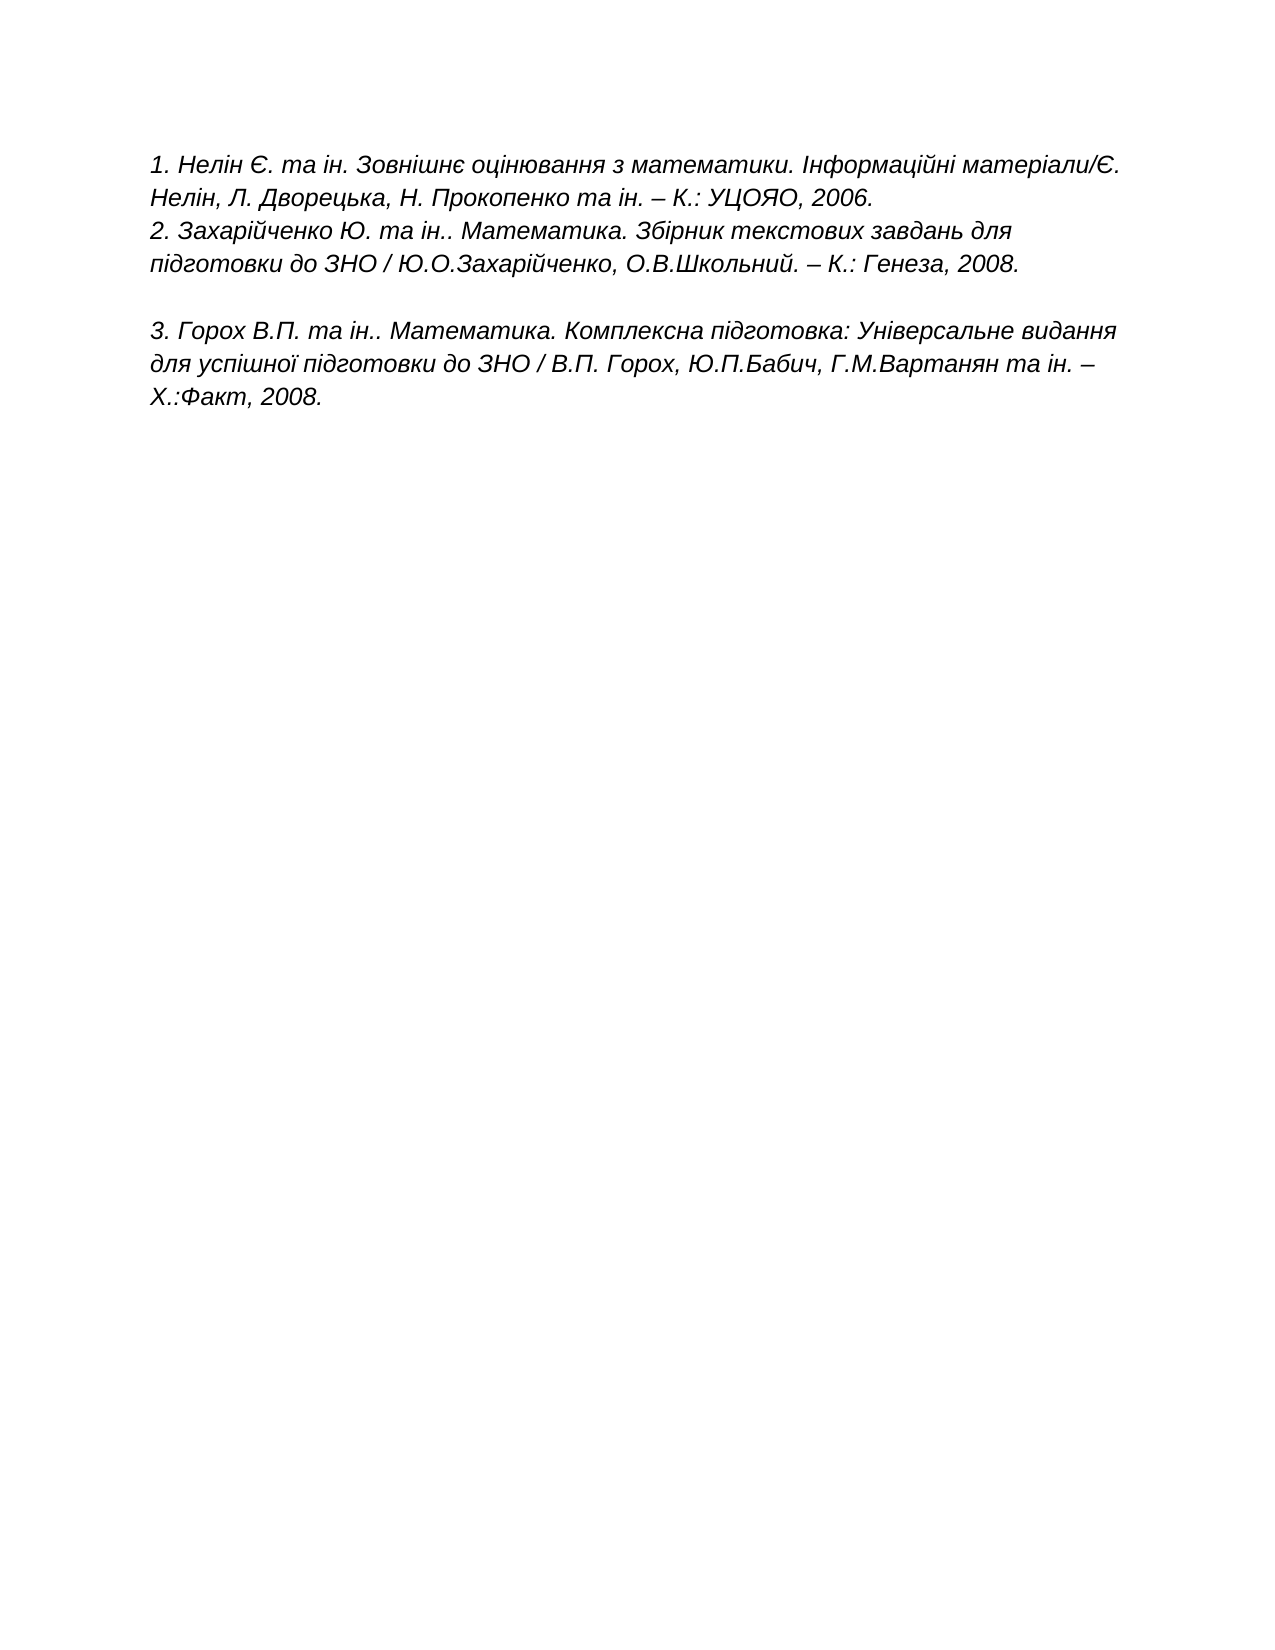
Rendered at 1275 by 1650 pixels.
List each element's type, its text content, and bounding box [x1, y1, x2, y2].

text 3. Горох В.П. та ін.. Математика. Комплексна підготовка: Універсальне видання для успішної підготовки до ЗНО / В.П. Горох, Ю.П.Бабич, Г.М.Вартанян та ін. – Х.:Факт, 2008. [150, 316, 1118, 411]
text 1. Нелін Є. та ін. Зовнішнє оцінювання з математики. Інформаційні матеріали/Є. Нелін, Л. Дворецька, Н. Прокопенко та ін. – К.: УЦОЯО, 2006. [150, 150, 1122, 212]
text 2. Захарійченко Ю. та ін.. Математика. Збірник текстових завдань для підготовки до ЗНО / Ю.О.Захарійченко, О.В.Школьний. – К.: Генеза, 2008. [150, 216, 1022, 278]
